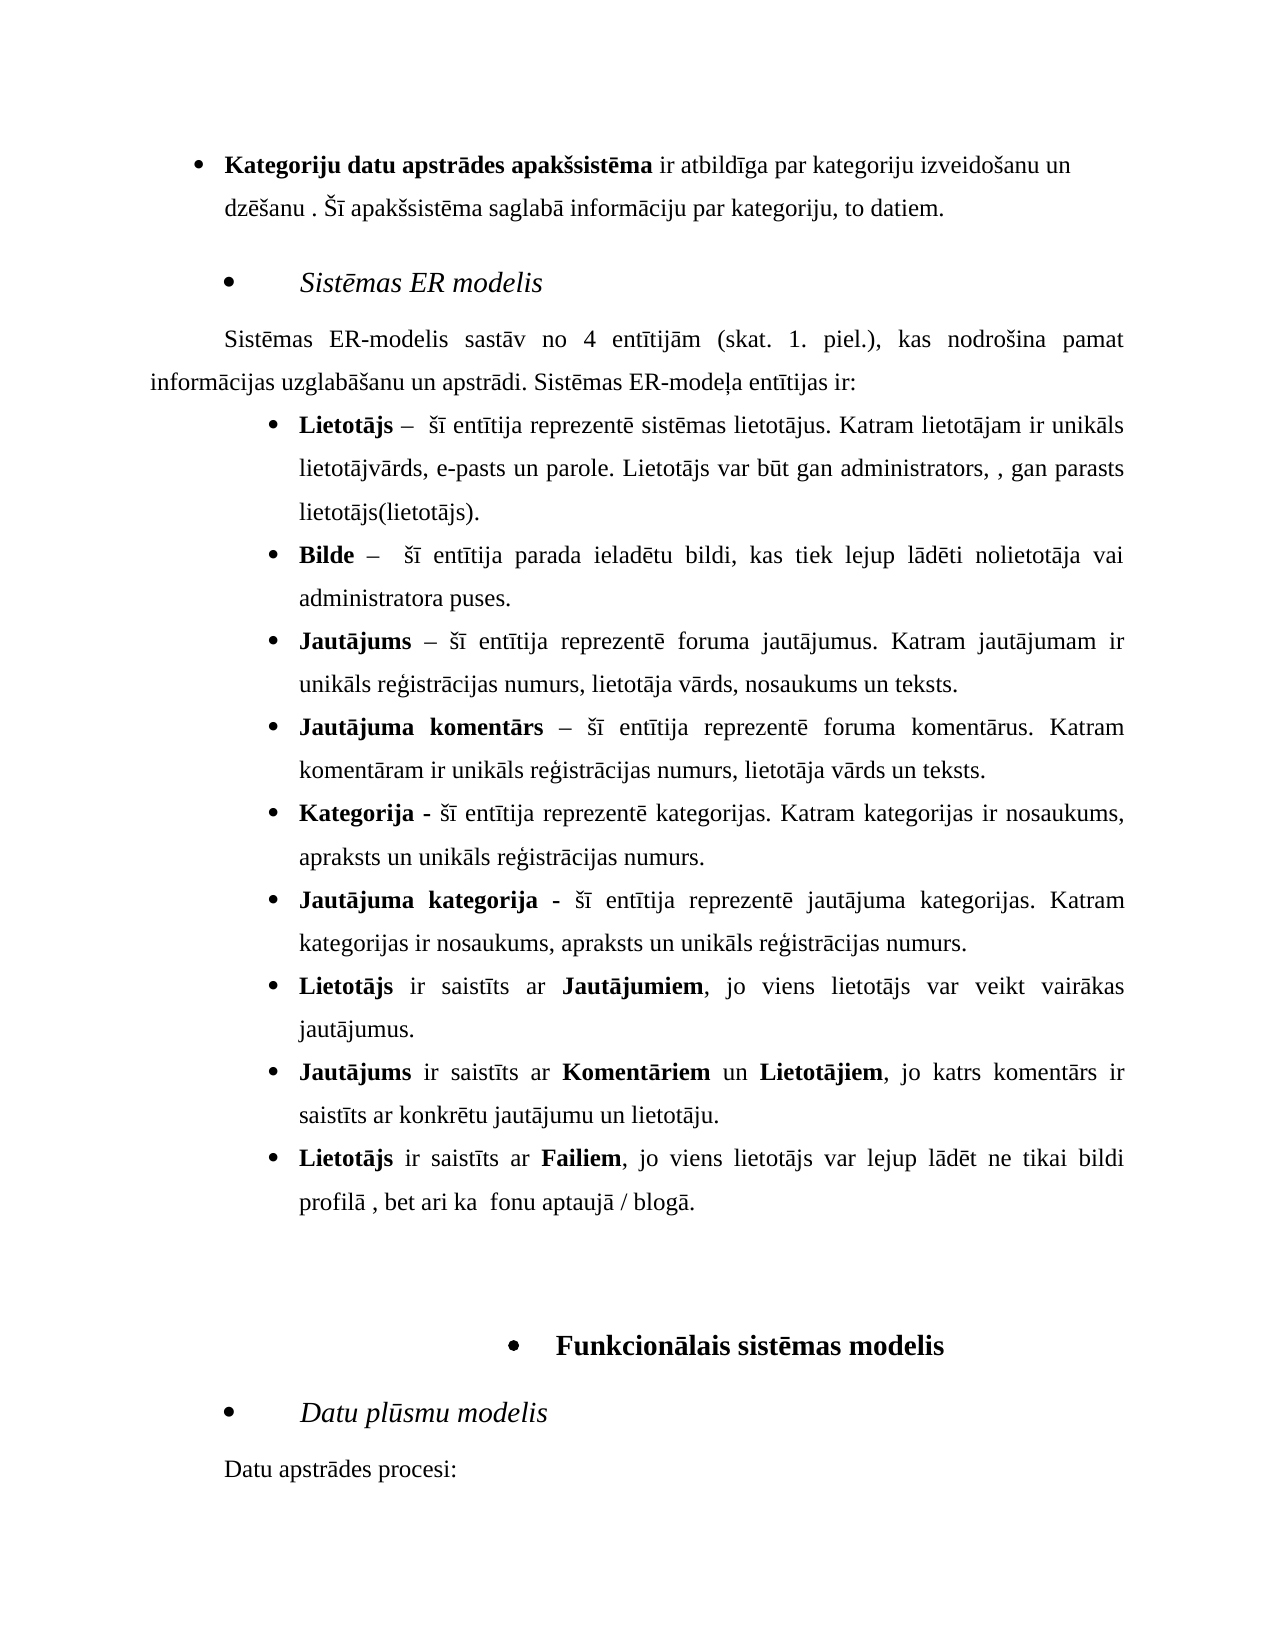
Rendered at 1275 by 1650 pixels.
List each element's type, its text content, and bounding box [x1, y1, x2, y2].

list Sistēmas ER modelis [150, 265, 1125, 299]
list Jautājums ir saistīts ar Komentāriem un Lietotājiem, jo katrs komentārs ir saistīts ar konkrētu jautājumu un lietotāju. [269, 1057, 1125, 1129]
list Jautājums – šī entītija reprezentē foruma jautājumus. Katram jautājumam ir unikāls reģistrācijas numurs, lietotāja vārds, nosaukums un teksts. [269, 626, 1125, 698]
list Jautājuma kategorija - šī entītija reprezentē jautājuma kategorijas. Katram kategorijas ir nosaukums, apraksts un unikāls reģistrācijas numurs. [269, 885, 1125, 957]
list Bilde – šī entītija parada ieladētu bildi, kas tiek lejup lādēti nolietotāja vai administratora puses. [269, 540, 1125, 612]
list Lietotājs – šī entītija reprezentē sistēmas lietotājus. Katram lietotājam ir unikāls lietotājvārds, e-pasts un parole. Lietotājs var būt gan administrators, , gan parasts lietotājs(lietotājs). [269, 410, 1125, 525]
text Sistēmas ER-modelis sastāv no 4 entītijām (skat. 1. piel.), kas nodrošina pamat informācijas uzglabāšanu un apstrādi. Sistēmas ER-modeļa entītijas ir: [150, 324, 1125, 396]
text Datu apstrādes procesi: [150, 1454, 1125, 1483]
list Kategorija - šī entītija reprezentē kategorijas. Katram kategorijas ir nosaukums, apraksts un unikāls reģistrācijas numurs. [269, 798, 1125, 870]
list Funkcionālais sistēmas modelis [269, 1328, 1125, 1362]
list Lietotājs ir saistīts ar Failiem, jo viens lietotājs var lejup lādēt ne tikai bildi profilā , bet ari ka fonu aptaujā / blogā. [269, 1143, 1125, 1215]
list Lietotājs ir saistīts ar Jautājumiem, jo viens lietotājs var veikt vairākas jautājumus. [269, 971, 1125, 1043]
list Datu plūsmu modelis [150, 1395, 1125, 1429]
list Jautājuma komentārs – šī entītija reprezentē foruma komentārus. Katram komentāram ir unikāls reģistrācijas numurs, lietotāja vārds un teksts. [269, 712, 1125, 784]
list Kategoriju datu apstrādes apakšsistēma ir atbildīga par kategoriju izveidošanu un dzēšanu . Šī apakšsistēma saglabā informāciju par kategoriju, to datiem. [194, 150, 1125, 222]
